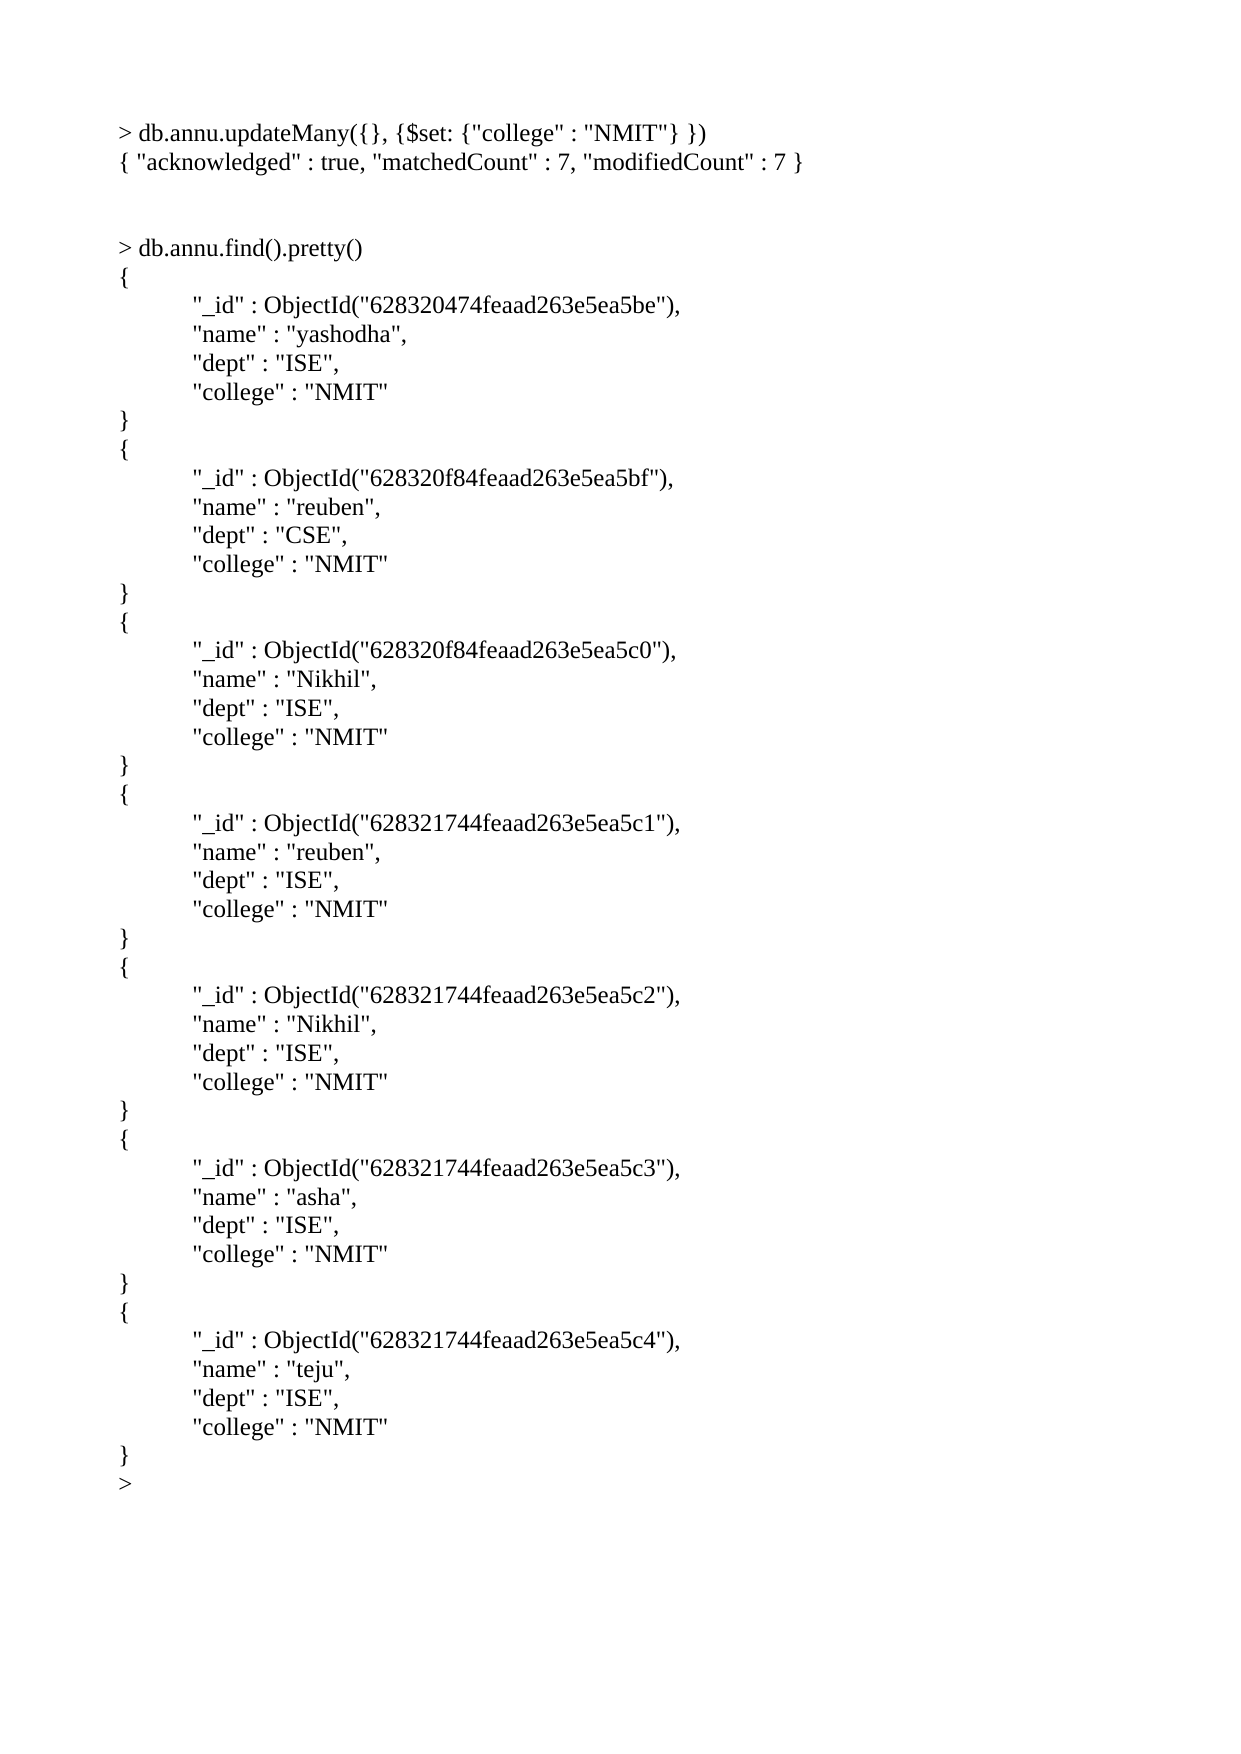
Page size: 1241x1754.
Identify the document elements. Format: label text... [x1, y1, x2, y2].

text } [118, 923, 1122, 952]
text "_id" : ObjectId("628321744feaad263e5ea5c2"), [118, 981, 1122, 1009]
text { [118, 952, 1122, 981]
text { [118, 434, 1122, 463]
text "name" : "reuben", [118, 837, 1122, 866]
text } [118, 751, 1122, 779]
text } [118, 1268, 1122, 1297]
text { [118, 262, 1122, 291]
text "name" : "Nikhil", [118, 664, 1122, 693]
text { [118, 1124, 1122, 1153]
text { [118, 1297, 1122, 1326]
text "college" : "NMIT" [118, 722, 1122, 751]
text { "acknowledged" : true, "matchedCount" : 7, "modifiedCount" : 7 } [118, 147, 1122, 176]
text "dept" : "ISE", [118, 1383, 1122, 1412]
text > db.annu.find().pretty() [118, 233, 1122, 262]
text "college" : "NMIT" [118, 1412, 1122, 1441]
text "college" : "NMIT" [118, 549, 1122, 578]
text > [118, 1469, 1122, 1498]
text "_id" : ObjectId("628321744feaad263e5ea5c4"), [118, 1326, 1122, 1354]
text { [118, 779, 1122, 808]
text > db.annu.updateMany({}, {$set: {"college" : "NMIT"} }) [118, 118, 1122, 147]
text "dept" : "ISE", [118, 866, 1122, 894]
text "name" : "yashodha", [118, 319, 1122, 348]
text "name" : "asha", [118, 1182, 1122, 1211]
text "college" : "NMIT" [118, 1239, 1122, 1268]
text } [118, 1441, 1122, 1469]
text "college" : "NMIT" [118, 377, 1122, 406]
text { [118, 607, 1122, 636]
text "dept" : "CSE", [118, 521, 1122, 549]
text "dept" : "ISE", [118, 1211, 1122, 1239]
text } [118, 406, 1122, 434]
text "_id" : ObjectId("628320474feaad263e5ea5be"), [118, 291, 1122, 319]
text "_id" : ObjectId("628321744feaad263e5ea5c3"), [118, 1153, 1122, 1182]
text "_id" : ObjectId("628320f84feaad263e5ea5c0"), [118, 636, 1122, 664]
text "college" : "NMIT" [118, 1067, 1122, 1096]
text "_id" : ObjectId("628320f84feaad263e5ea5bf"), [118, 463, 1122, 492]
text } [118, 1096, 1122, 1124]
text "college" : "NMIT" [118, 894, 1122, 923]
text "name" : "reuben", [118, 492, 1122, 521]
text "name" : "teju", [118, 1354, 1122, 1383]
text } [118, 578, 1122, 607]
text "dept" : "ISE", [118, 1038, 1122, 1067]
text "dept" : "ISE", [118, 348, 1122, 377]
text "name" : "Nikhil", [118, 1009, 1122, 1038]
text "dept" : "ISE", [118, 693, 1122, 722]
text "_id" : ObjectId("628321744feaad263e5ea5c1"), [118, 808, 1122, 837]
